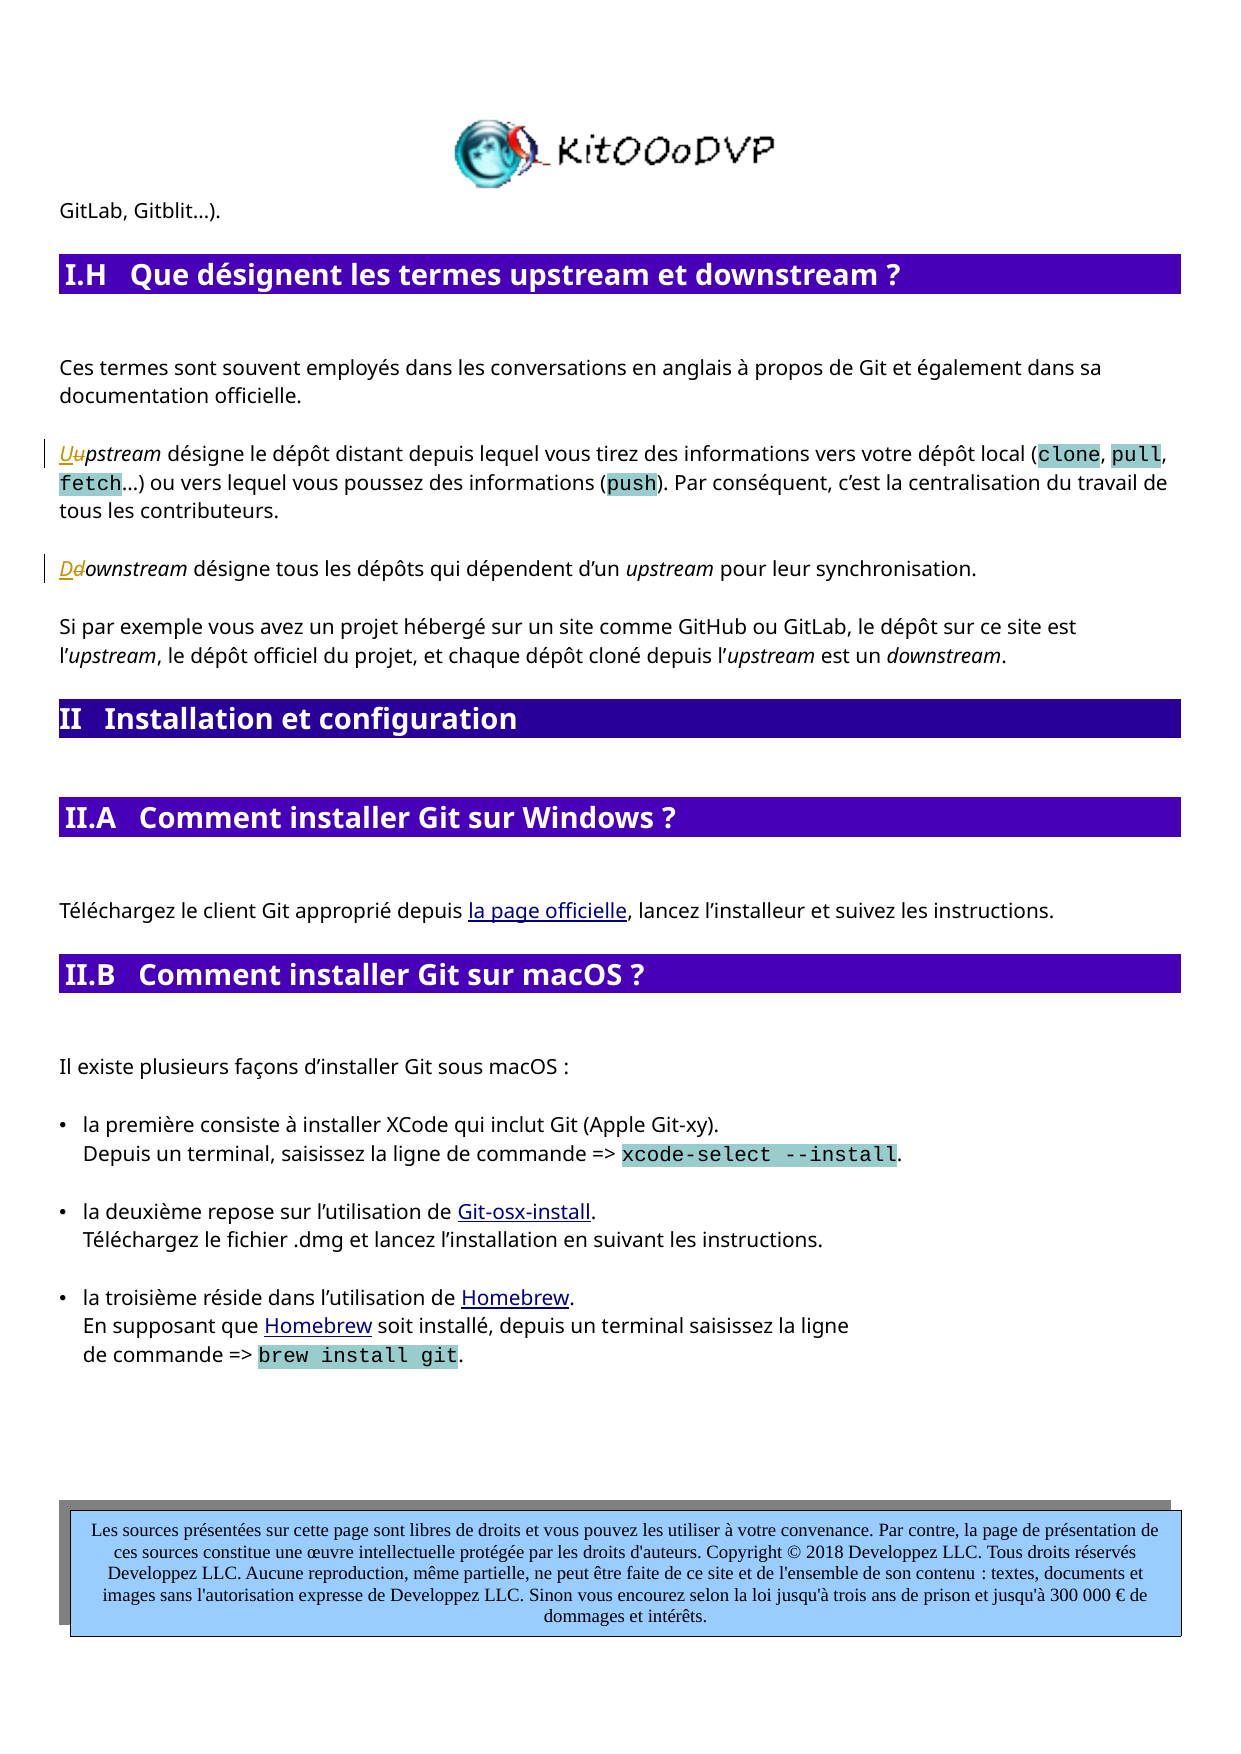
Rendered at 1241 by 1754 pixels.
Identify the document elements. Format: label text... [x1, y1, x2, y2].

text Il existe plusieurs façons d’installer Git sous macOS : [59, 1052, 1181, 1081]
subtitle Comment installer Git sur Windows ? [59, 797, 1181, 837]
text Ces termes sont souvent employés dans les conversations en anglais à propos de Git et également dans sa documentation officielle. [59, 353, 1181, 410]
text Si par exemple vous avez un projet hébergé sur un site comme GitHub ou GitLab, le dépôt sur ce site est l’upstream, le dépôt officiel du projet, et chaque dépôt cloné depuis l’upstream est un downstream. [59, 612, 1181, 669]
text Téléchargez le client Git approprié depuis la page officielle, lancez l’installeur et suivez les instructions. [59, 896, 1181, 924]
subtitle Que désignent les termes upstream et downstream ? [59, 254, 1181, 294]
subtitle Installation et configuration [59, 699, 1181, 738]
list la première consiste à installer XCode qui inclut Git (Apple Git-xy). Depuis un terminal, saisissez la ligne de commande => xcode-select --install. [59, 1110, 1181, 1167]
list la deuxième repose sur l’utilisation de Git-osx-install. Téléchargez le fichier .dmg et lancez l’installation en suivant les instructions. [59, 1197, 1181, 1254]
subtitle Comment installer Git sur macOS ? [59, 954, 1181, 993]
picture [453, 118, 781, 191]
text GitLab, Gitblit…). [59, 196, 1181, 225]
text Downstream désigne tous les dépôts qui dépendent d’un upstream pour leur synchronisation. [59, 554, 1181, 583]
list la troisième réside dans l’utilisation de Homebrew. En supposant que Homebrew soit installé, depuis un terminal saisissez la ligne de commande => brew install git. [59, 1283, 1181, 1369]
text Upstream désigne le dépôt distant depuis lequel vous tirez des informations vers votre dépôt local (clone, pull, fetch…) ou vers lequel vous poussez des informations (push). Par conséquent, c’est la centralisation du travail de tous les contributeurs. [59, 439, 1181, 525]
